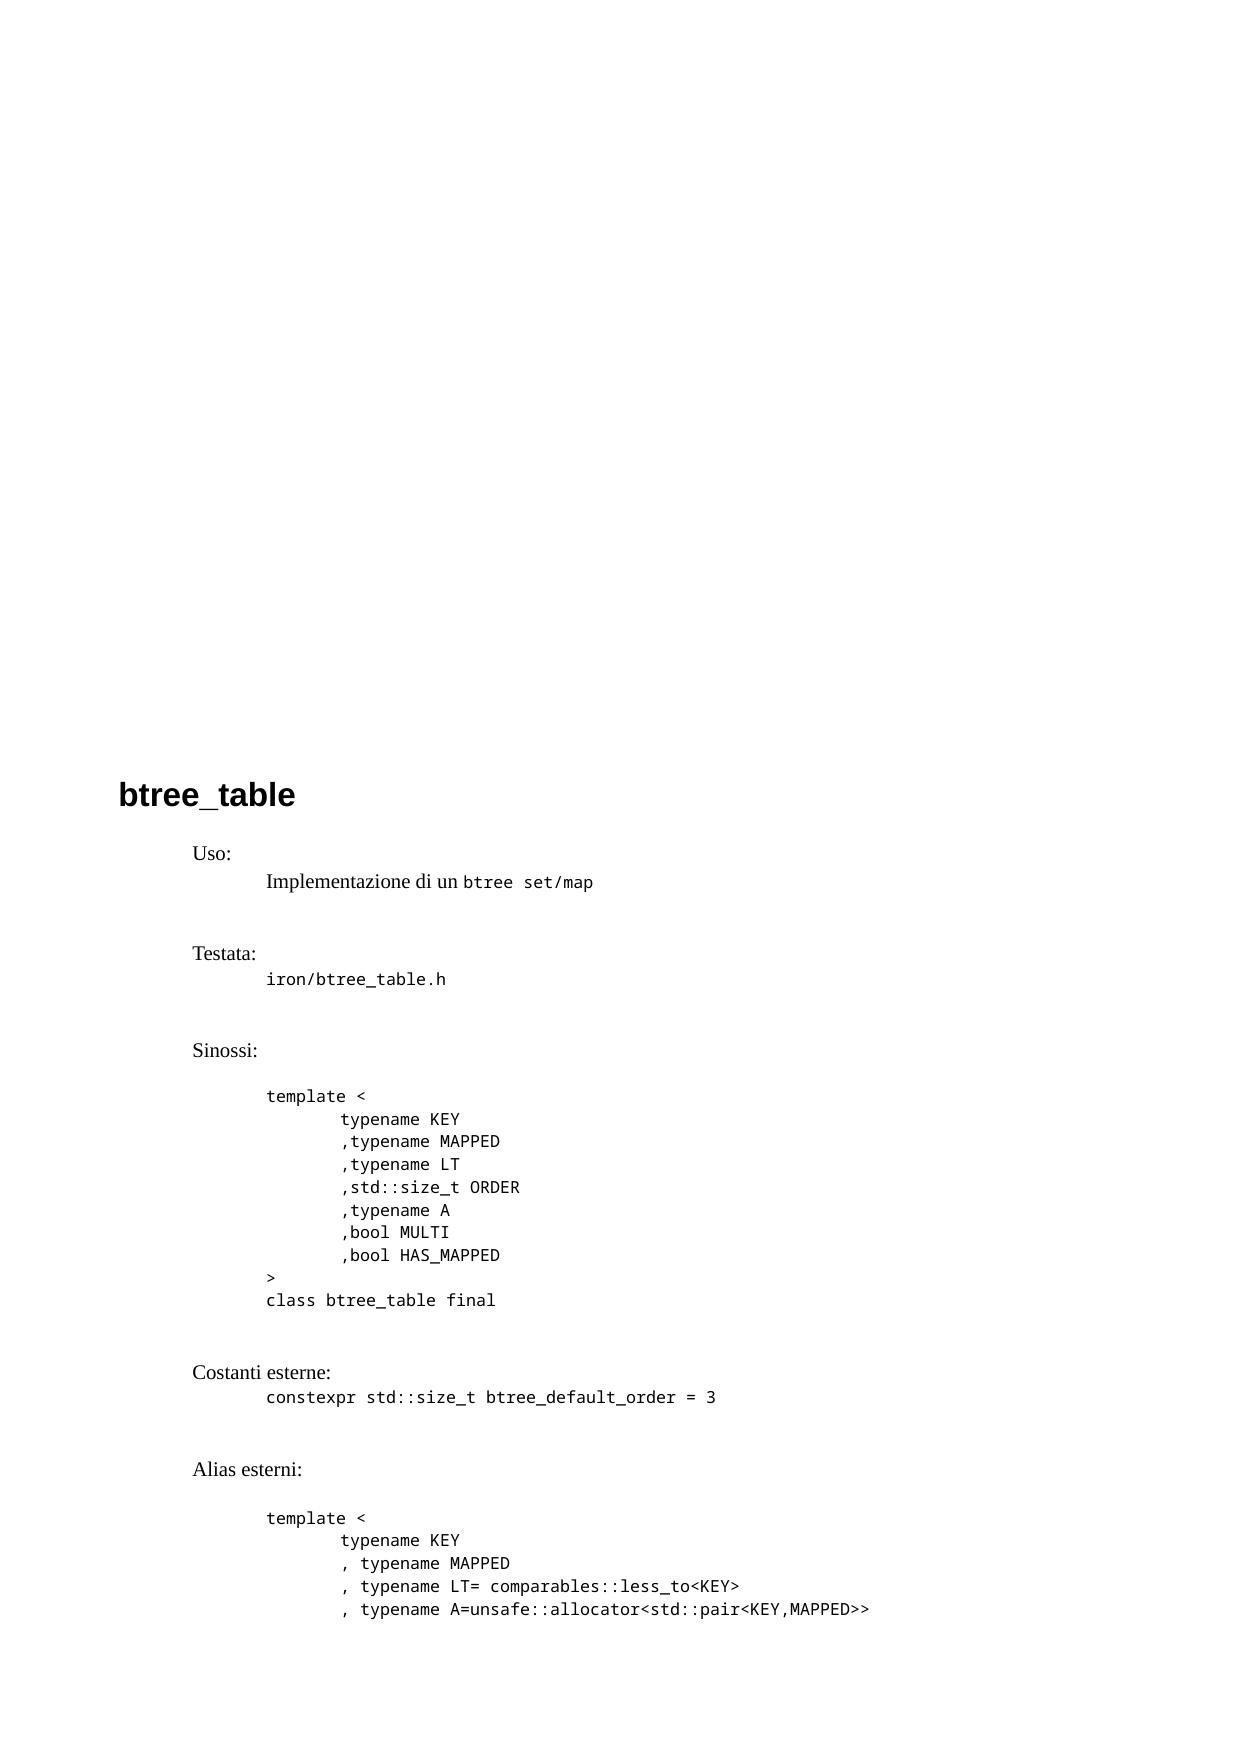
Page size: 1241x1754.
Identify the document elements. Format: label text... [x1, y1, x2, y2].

text Costanti esterne: [118, 1360, 1122, 1384]
text Implementazione di un btree set/map [118, 869, 1122, 893]
text > [118, 1266, 1122, 1289]
text constexpr std::size_t btree_default_order = 3 [118, 1384, 1122, 1408]
text , typename MAPPED [118, 1552, 1122, 1574]
text ,typename MAPPED [118, 1130, 1122, 1153]
text template < [118, 1085, 1122, 1107]
text class btree_table final [118, 1289, 1122, 1312]
text ,std::size_t ORDER [118, 1176, 1122, 1198]
text typename KEY [118, 1107, 1122, 1130]
text ,typename A [118, 1198, 1122, 1221]
text , typename LT= comparables::less_to<KEY> [118, 1574, 1122, 1597]
text typename KEY [118, 1529, 1122, 1552]
text ,bool HAS_MAPPED [118, 1244, 1122, 1266]
text ,typename LT [118, 1153, 1122, 1176]
text Sinossi: [118, 1038, 1122, 1062]
text Testata: [118, 941, 1122, 965]
text , typename A=unsafe::allocator<std::pair<KEY,MAPPED>> [118, 1597, 1122, 1620]
text ,bool MULTI [118, 1221, 1122, 1244]
text template < [118, 1504, 1122, 1529]
text Alias esterni: [118, 1456, 1122, 1481]
text iron/btree_table.h [118, 965, 1122, 990]
text Uso: [118, 826, 1122, 869]
subtitle btree_table [118, 775, 1122, 813]
